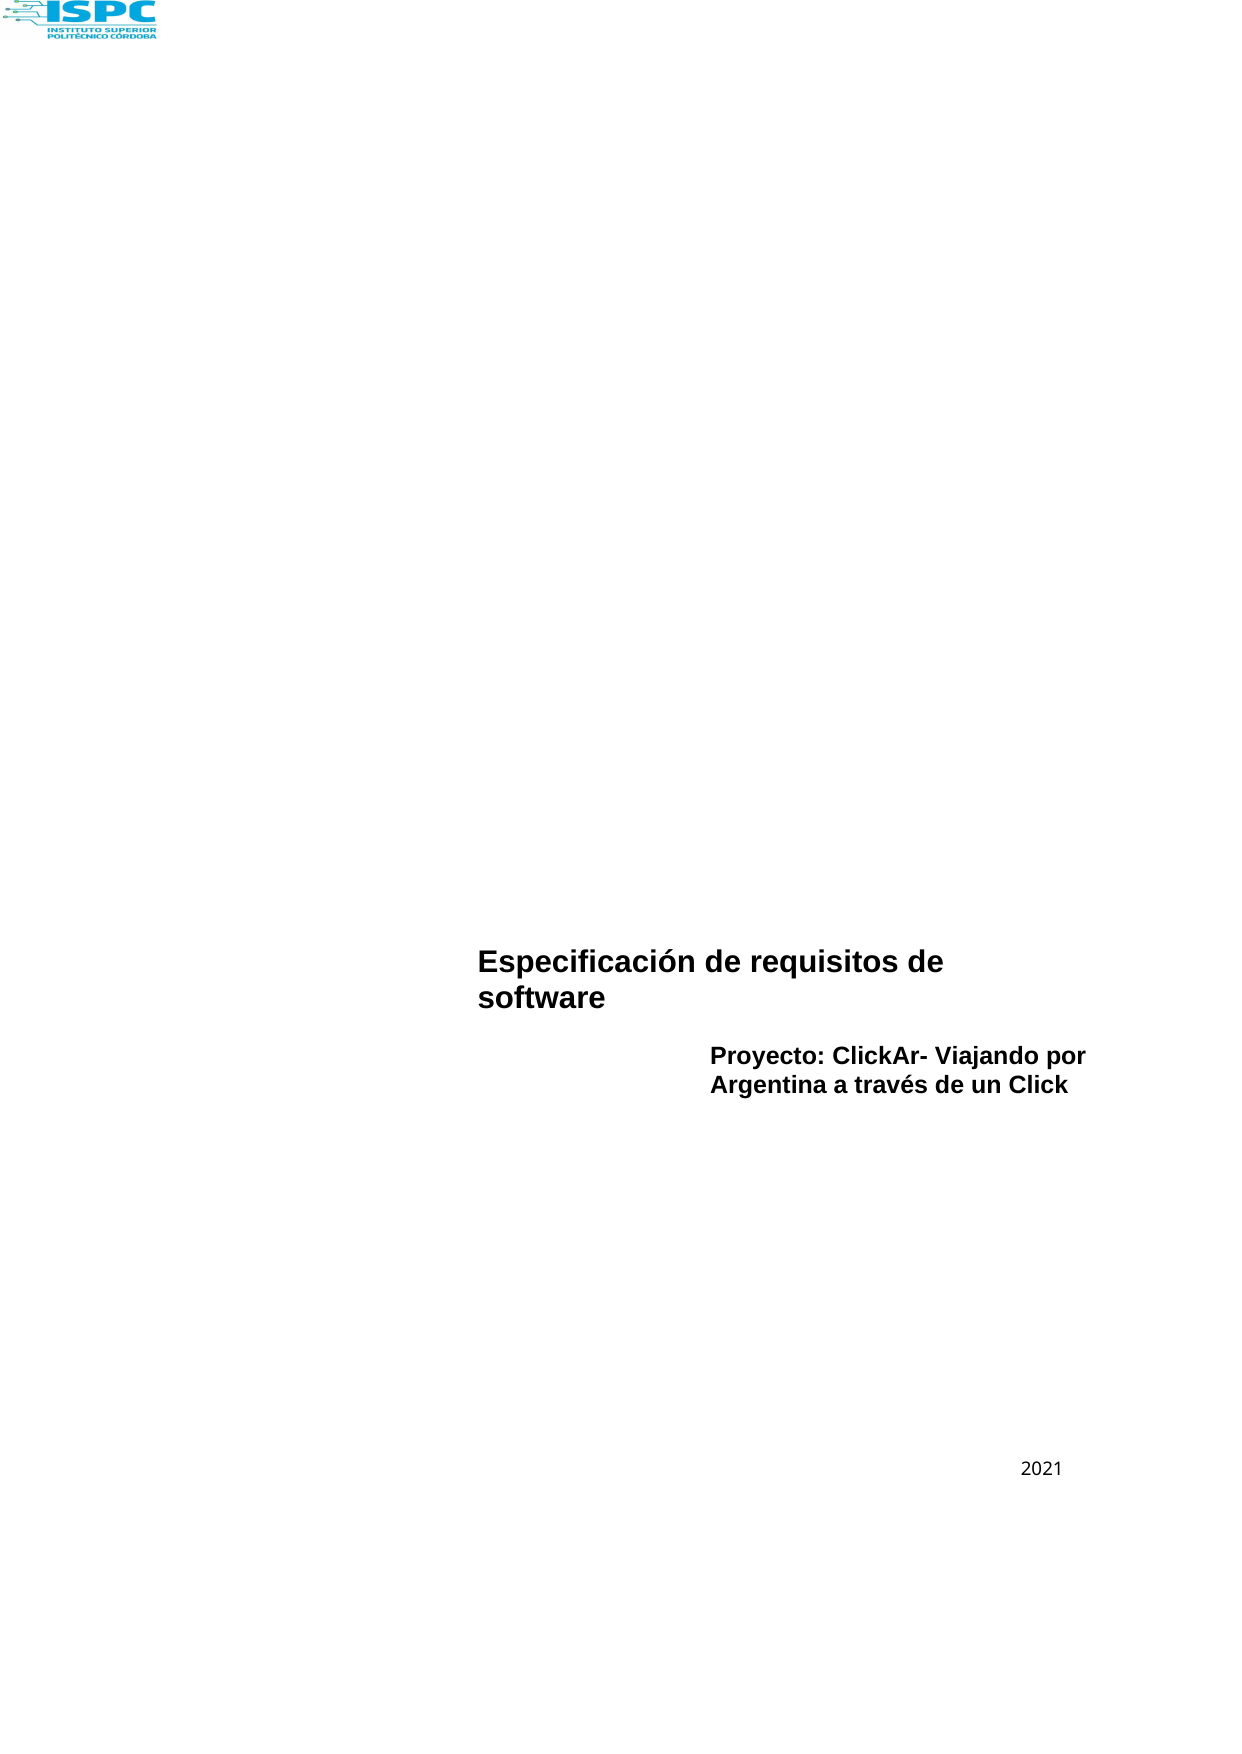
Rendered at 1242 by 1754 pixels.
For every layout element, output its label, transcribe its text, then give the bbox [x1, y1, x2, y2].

text 2021 [154, 1455, 1063, 1481]
picture [0, 0, 621, 39]
subtitle Proyecto: ClickAr- Viajando por Argentina a través de un Click [710, 1041, 1094, 1099]
text Especificación de requisitos de software [477, 943, 946, 1015]
